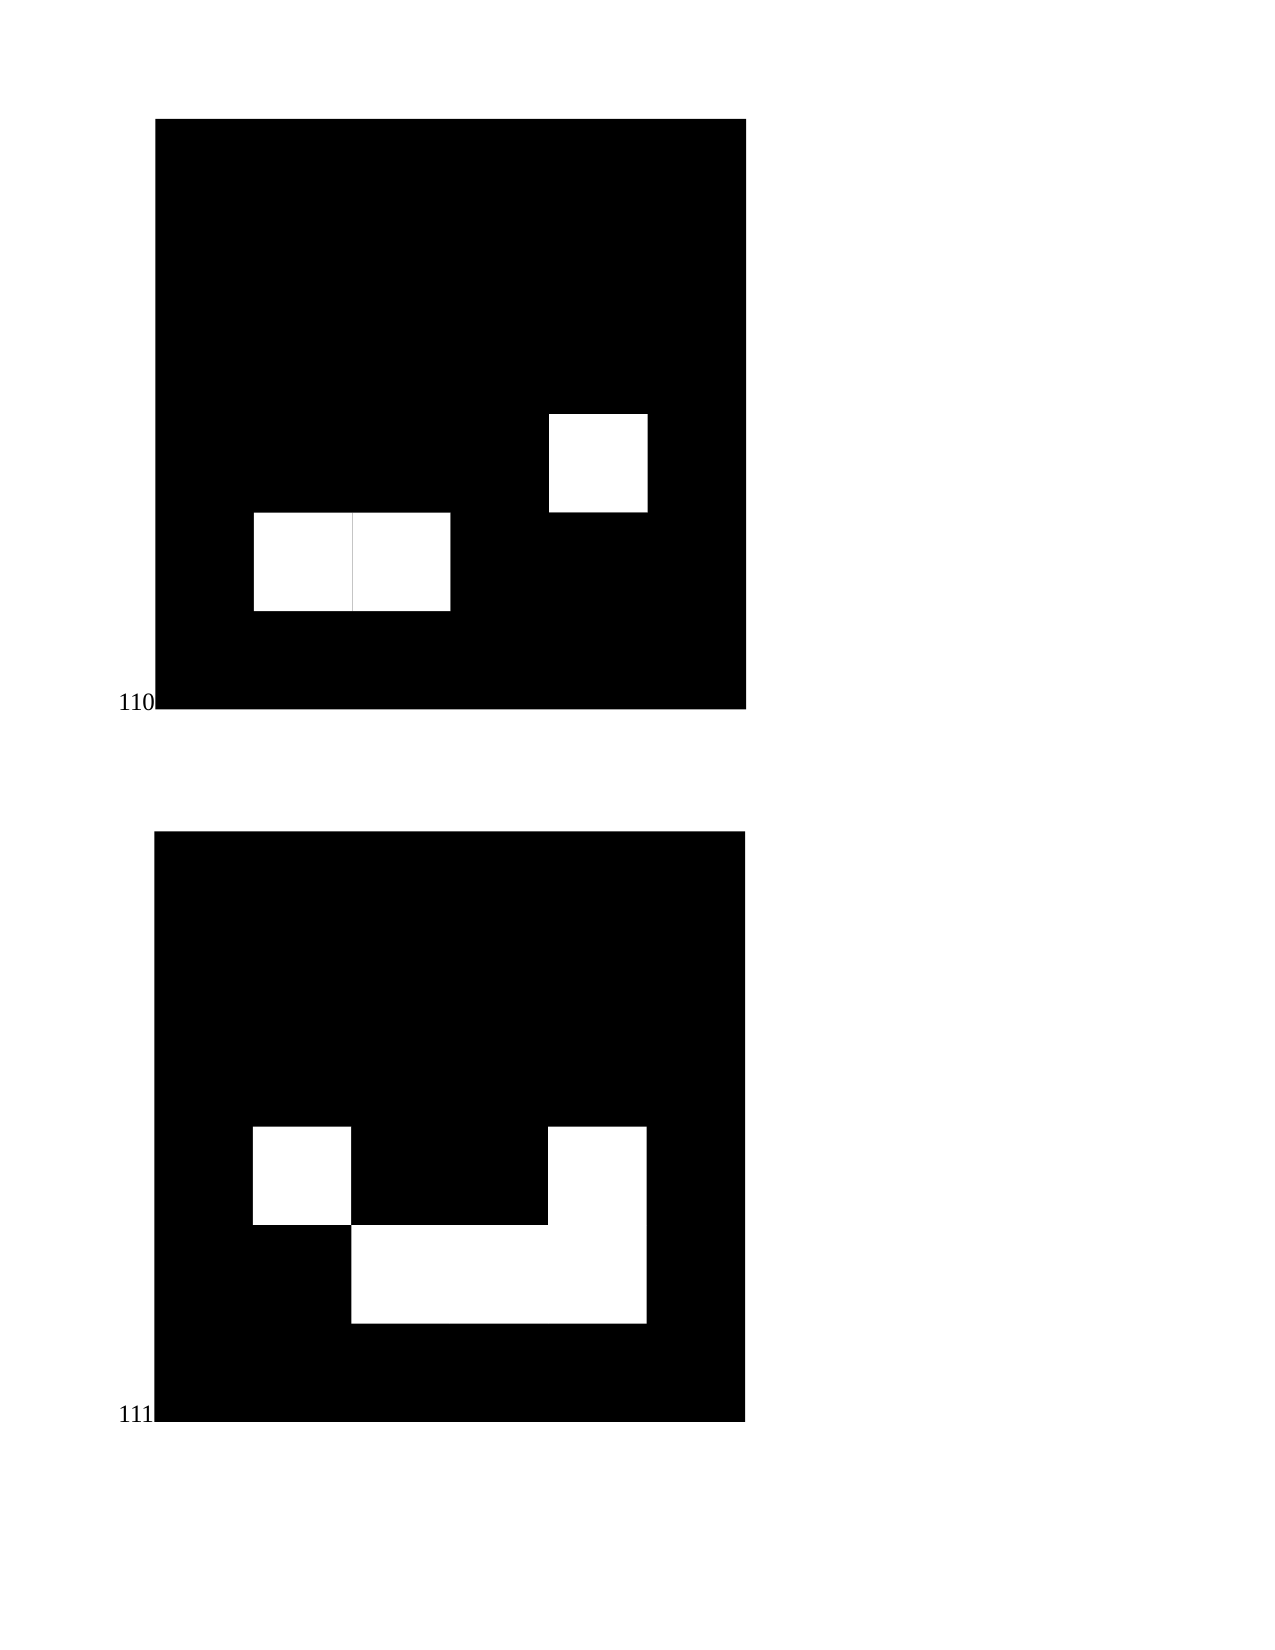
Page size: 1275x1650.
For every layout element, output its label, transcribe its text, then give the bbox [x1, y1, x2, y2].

text 111 [118, 831, 1157, 1428]
text 110 [118, 118, 1157, 716]
